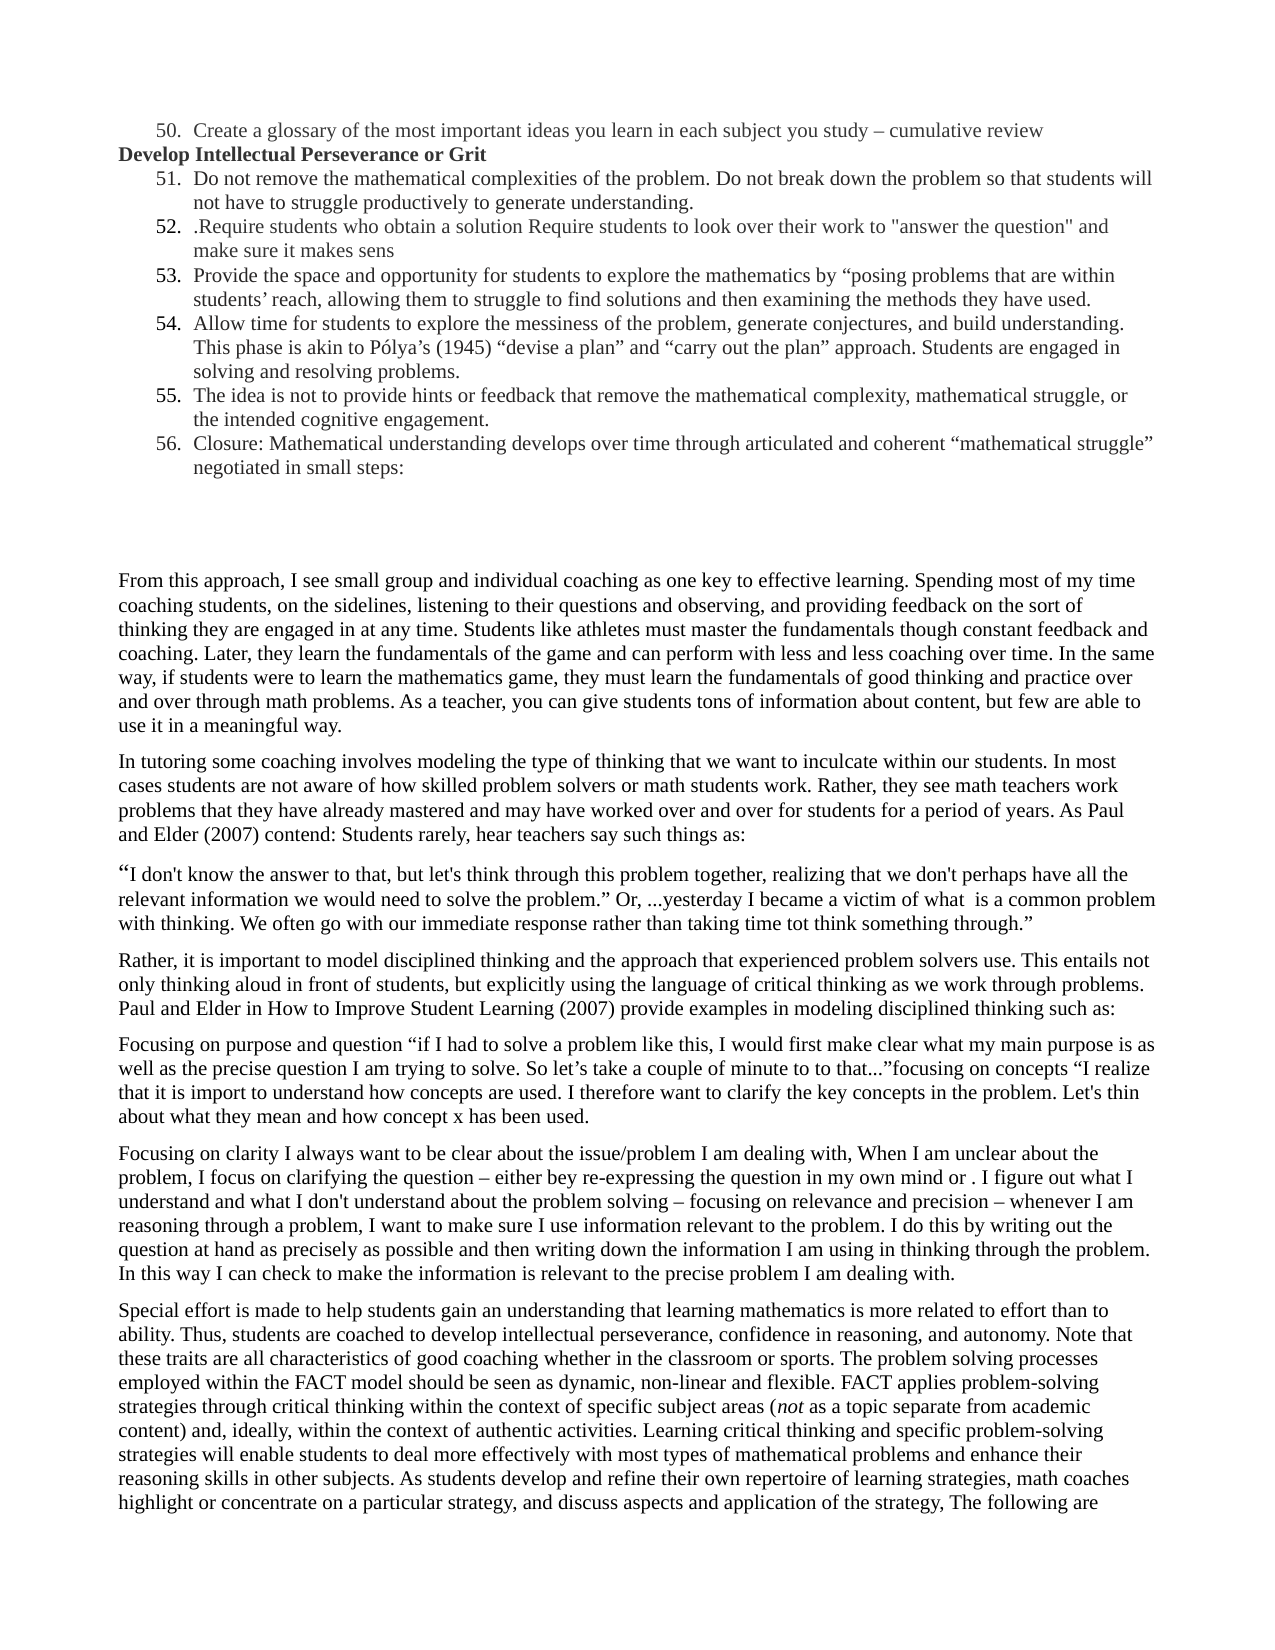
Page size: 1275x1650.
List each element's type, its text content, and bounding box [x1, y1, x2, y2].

text In tutoring some coaching involves modeling the type of thinking that we want to inculcate within our students. In most cases students are not aware of how skilled problem solvers or math students work. Rather, they see math teachers work problems that they have already mastered and may have worked over and over for students for a period of years. As Paul and Elder (2007) contend: Students rarely, hear teachers say such things as: [118, 749, 1157, 846]
list Closure: Mathematical understanding develops over time through articulated and coherent “mathematical struggle” [156, 431, 1157, 455]
list Do not remove the mathematical complexities of the problem. Do not break down the problem so that students will not have to struggle productively to generate understanding. [156, 166, 1157, 214]
list Create a glossary of the most important ideas you learn in each subject you study – cumulative review [156, 118, 1157, 142]
list The idea is not to provide hints or feedback that remove the mathematical complexity, mathematical struggle, or the intended cognitive engagement. [156, 383, 1157, 431]
text From this approach, I see small group and individual coaching as one key to effective learning. Spending most of my time coaching students, on the sidelines, listening to their questions and observing, and providing feedback on the sort of thinking they are engaged in at any time. Students like athletes must master the fundamentals though constant feedback and coaching. Later, they learn the fundamentals of the game and can perform with less and less coaching over time. In the same way, if students were to learn the mathematics game, they must learn the fundamentals of good thinking and practice over and over through math problems. As a teacher, you can give students tons of information about content, but few are able to use it in a meaningful way. [118, 568, 1157, 737]
list .Require students who obtain a solution Require students to look over their work to "answer the question" and make sure it makes sens [156, 214, 1157, 262]
list negotiated in small steps: [156, 455, 1157, 479]
text Focusing on clarity I always want to be clear about the issue/problem I am dealing with, When I am unclear about the problem, I focus on clarifying the question – either bey re-expressing the question in my own mind or . I figure out what I understand and what I don't understand about the problem solving – focusing on relevance and precision – whenever I am reasoning through a problem, I want to make sure I use information relevant to the problem. I do this by writing out the question at hand as precisely as possible and then writing down the information I am using in thinking through the problem. In this way I can check to make the information is relevant to the precise problem I am dealing with. [118, 1141, 1157, 1285]
text Focusing on purpose and question “if I had to solve a problem like this, I would first make clear what my main purpose is as well as the precise question I am trying to solve. So let’s take a couple of minute to to that...”focusing on concepts “I realize that it is import to understand how concepts are used. I therefore want to clarify the key concepts in the problem. Let's thin about what they mean and how concept x has been used. [118, 1032, 1157, 1128]
text Develop Intellectual Perseverance or Grit [118, 142, 1157, 166]
list Provide the space and opportunity for students to explore the mathematics by “posing problems that are within students’ reach, allowing them to struggle to find solutions and then examining the methods they have used. [156, 262, 1157, 311]
text Special effort is made to help students gain an understanding that learning mathematics is more related to effort than to ability. Thus, students are coached to develop intellectual perseverance, confidence in reasoning, and autonomy. Note that these traits are all characteristics of good coaching whether in the classroom or sports. The problem solving processes employed within the FACT model should be seen as dynamic, non-linear and flexible. FACT applies problem-solving strategies through critical thinking within the context of specific subject areas (not as a topic separate from academic content) and, ideally, within the context of authentic activities. Learning critical thinking and specific problem-solving strategies will enable students to deal more effectively with most types of mathematical problems and enhance their reasoning skills in other subjects. As students develop and refine their own repertoire of learning strategies, math coaches highlight or concentrate on a particular strategy, and discuss aspects and application of the strategy, The following are [118, 1298, 1157, 1514]
text Rather, it is important to model disciplined thinking and the approach that experienced problem solvers use. This entails not only thinking aloud in front of students, but explicitly using the language of critical thinking as we work through problems. Paul and Elder in How to Improve Student Learning (2007) provide examples in modeling disciplined thinking such as: [118, 947, 1157, 1020]
list Allow time for students to explore the messiness of the problem, generate conjectures, and build understanding. This phase is akin to Pólya’s (1945) “devise a plan” and “carry out the plan” approach. Students are engaged in solving and resolving problems. [156, 311, 1157, 383]
text “I don't know the answer to that, but let's think through this problem together, realizing that we don't perhaps have all the relevant information we would need to solve the problem.” Or, ...yesterday I became a victim of what is a common problem with thinking. We often go with our immediate response rather than taking time tot think something through.” [118, 858, 1157, 935]
